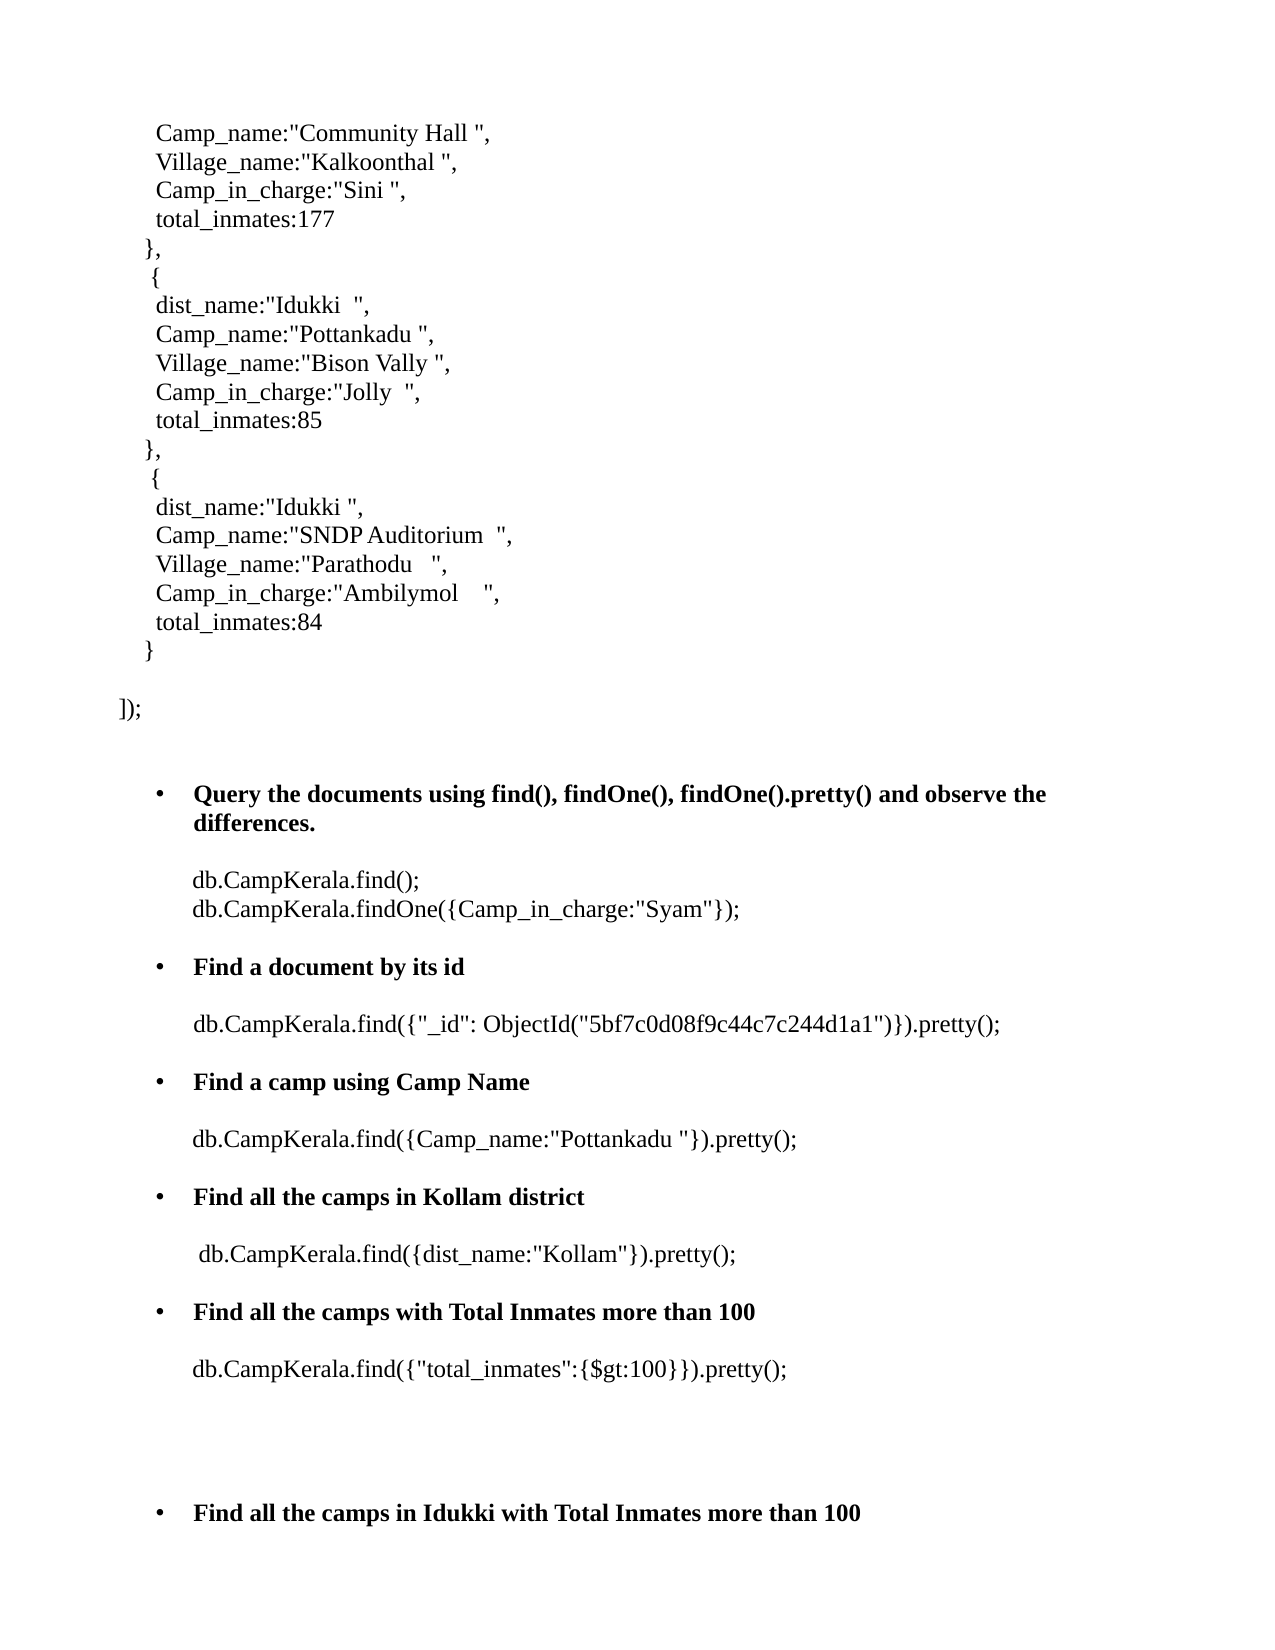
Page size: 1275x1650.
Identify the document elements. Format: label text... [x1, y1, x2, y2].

text db.CampKerala.findOne({Camp_in_charge:"Syam"}); [118, 894, 1157, 923]
text Camp_in_charge:"Jolly ", [118, 377, 1157, 406]
text Village_name:"Bison Vally ", [118, 348, 1157, 377]
text Camp_in_charge:"Ambilymol ", [118, 578, 1157, 607]
text }, [118, 233, 1157, 262]
text Camp_in_charge:"Sini ", [118, 176, 1157, 204]
list Find a camp using Camp Name [156, 1067, 1157, 1096]
text ]); [118, 693, 1157, 722]
text }, [118, 434, 1157, 463]
list Find all the camps in Kollam district [156, 1182, 1157, 1211]
text db.CampKerala.find({dist_name:"Kollam"}).pretty(); [118, 1239, 1157, 1268]
list Query the documents using find(), findOne(), findOne().pretty() and observe the differences. [156, 779, 1157, 837]
list Find a document by its id [156, 952, 1157, 981]
text } [118, 636, 1157, 664]
text Camp_name:"Community Hall ", [118, 118, 1157, 147]
text Camp_name:"SNDP Auditorium ", [118, 521, 1157, 549]
text db.CampKerala.find({"total_inmates":{$gt:100}}).pretty(); [118, 1354, 1157, 1383]
text dist_name:"Idukki ", [118, 291, 1157, 319]
list db.CampKerala.find({"_id": ObjectId("5bf7c0d08f9c44c7c244d1a1")}).pretty(); [156, 1009, 1157, 1038]
text db.CampKerala.find({Camp_name:"Pottankadu "}).pretty(); [118, 1124, 1157, 1153]
text { [118, 463, 1157, 492]
text Village_name:"Kalkoonthal ", [118, 147, 1157, 176]
list Find all the camps with Total Inmates more than 100 [156, 1297, 1157, 1326]
text dist_name:"Idukki ", [118, 492, 1157, 521]
text total_inmates:85 [118, 406, 1157, 434]
text Camp_name:"Pottankadu ", [118, 319, 1157, 348]
text db.CampKerala.find(); [118, 866, 1157, 894]
text Village_name:"Parathodu ", [118, 549, 1157, 578]
text { [118, 262, 1157, 291]
text total_inmates:177 [118, 204, 1157, 233]
text total_inmates:84 [118, 607, 1157, 636]
list Find all the camps in Idukki with Total Inmates more than 100 [156, 1498, 1157, 1527]
